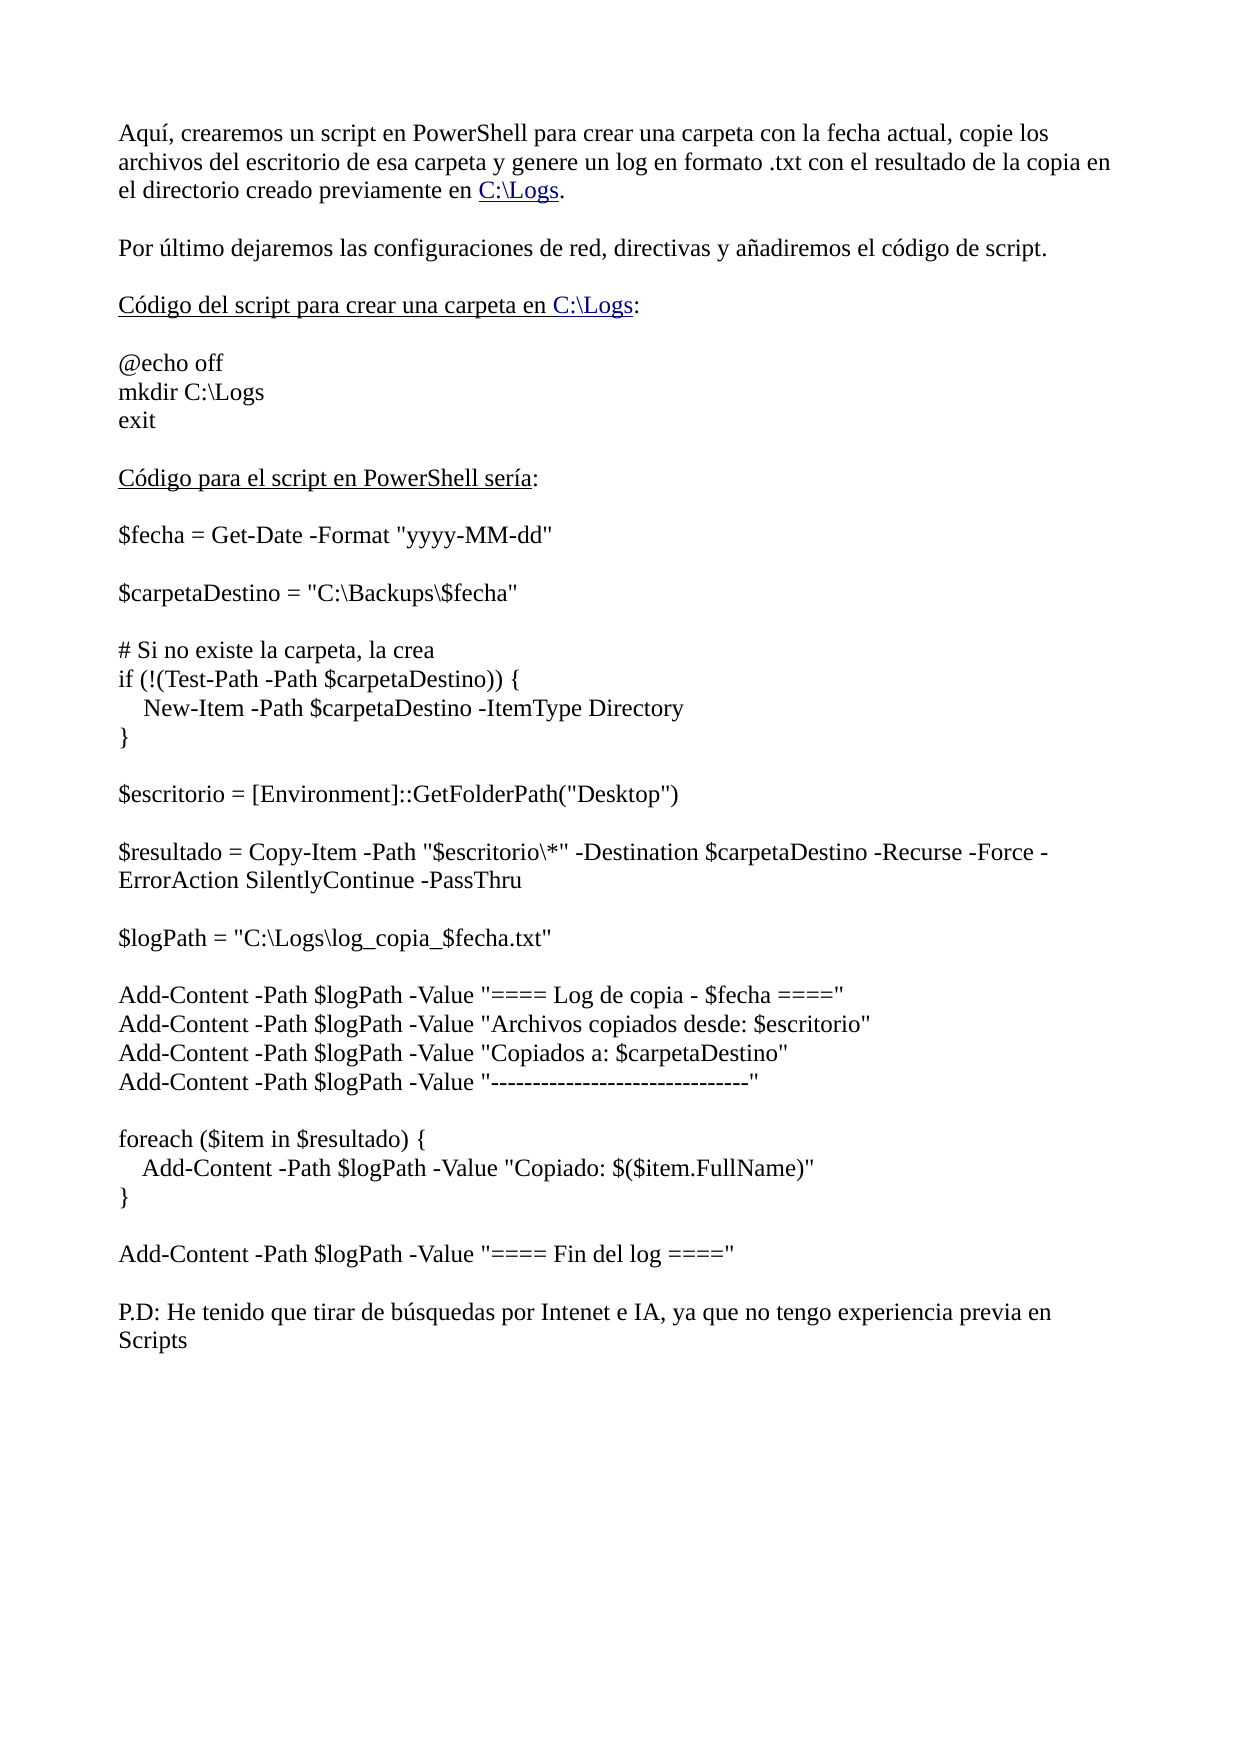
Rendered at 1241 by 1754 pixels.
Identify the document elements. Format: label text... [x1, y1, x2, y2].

text } [118, 1182, 1122, 1211]
text foreach ($item in $resultado) { [118, 1124, 1122, 1153]
text Por último dejaremos las configuraciones de red, directivas y añadiremos el código de script. [118, 233, 1122, 262]
text P.D: He tenido que tirar de búsquedas por Intenet e IA, ya que no tengo experiencia previa en Scripts [118, 1297, 1122, 1354]
text Código del script para crear una carpeta en C:\Logs: [118, 291, 1122, 319]
text Add-Content -Path $logPath -Value "Archivos copiados desde: $escritorio" [118, 1009, 1122, 1038]
text $escritorio = [Environment]::GetFolderPath("Desktop") [118, 779, 1122, 808]
text if (!(Test-Path -Path $carpetaDestino)) { [118, 664, 1122, 693]
text Add-Content -Path $logPath -Value "-------------------------------" [118, 1067, 1122, 1096]
text @echo off [118, 348, 1122, 377]
text mkdir C:\Logs [118, 377, 1122, 406]
text } [118, 722, 1122, 751]
text New-Item -Path $carpetaDestino -ItemType Directory [118, 693, 1122, 722]
text # Si no existe la carpeta, la crea [118, 636, 1122, 664]
text Add-Content -Path $logPath -Value "Copiados a: $carpetaDestino" [118, 1038, 1122, 1067]
text $fecha = Get-Date -Format "yyyy-MM-dd" [118, 521, 1122, 549]
text Add-Content -Path $logPath -Value "==== Fin del log ====" [118, 1239, 1122, 1268]
text exit [118, 406, 1122, 434]
text Add-Content -Path $logPath -Value "==== Log de copia - $fecha ====" [118, 981, 1122, 1009]
text Código para el script en PowerShell sería: [118, 463, 1122, 492]
text $resultado = Copy-Item -Path "$escritorio\*" -Destination $carpetaDestino -Recurse -Force -ErrorAction SilentlyContinue -PassThru [118, 837, 1122, 894]
text Aquí, crearemos un script en PowerShell para crear una carpeta con la fecha actual, copie los archivos del escritorio de esa carpeta y genere un log en formato .txt con el resultado de la copia en el directorio creado previamente en C:\Logs. [118, 118, 1122, 204]
text $carpetaDestino = "C:\Backups\$fecha" [118, 578, 1122, 607]
text Add-Content -Path $logPath -Value "Copiado: $($item.FullName)" [118, 1153, 1122, 1182]
text $logPath = "C:\Logs\log_copia_$fecha.txt" [118, 923, 1122, 952]
